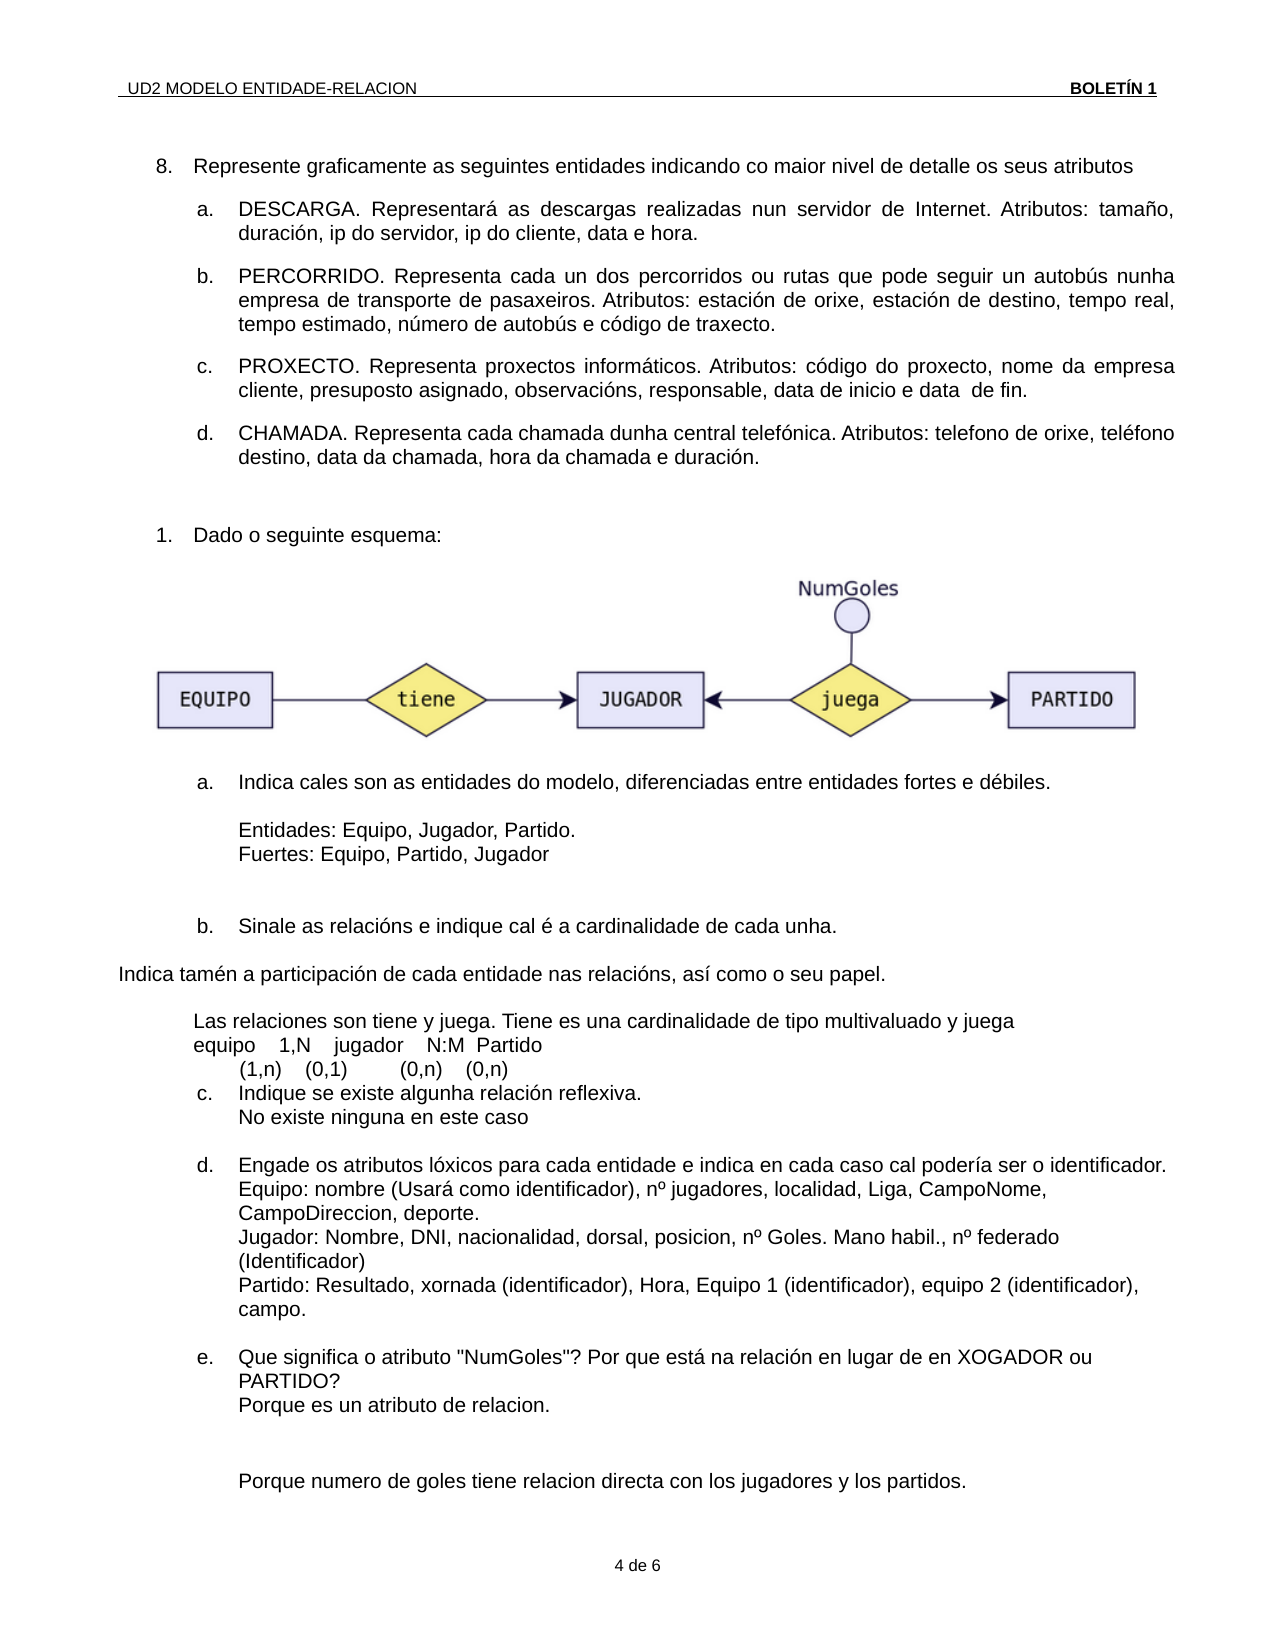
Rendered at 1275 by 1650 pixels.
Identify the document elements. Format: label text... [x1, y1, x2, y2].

list Dado o seguinte esquema: [156, 523, 1176, 547]
list PROXECTO. Representa proxectos informáticos. Atributos: código do proxecto, nome da empresa cliente, presuposto asignado, observacións, responsable, data de inicio e data de fin. [197, 354, 1176, 402]
list DESCARGA. Representará as descargas realizadas nun servidor de Internet. Atributos: tamaño, duración, ip do servidor, ip do cliente, data e hora. [197, 197, 1176, 245]
text Las relaciones son tiene y juega. Tiene es una cardinalidade de tipo multivaluado y juega [118, 1009, 1176, 1033]
text (1,n) (0,1) (0,n) (0,n) [118, 1057, 1176, 1081]
picture [148, 570, 1145, 746]
list Engade os atributos lóxicos para cada entidade e indica en cada caso cal podería ser o identificador. [197, 1153, 1176, 1177]
text Fuertes: Equipo, Partido, Jugador [238, 842, 1176, 866]
list Que significa o atributo "NumGoles"? Por que está na relación en lugar de en XOGADOR ou PARTIDO? [197, 1345, 1176, 1393]
text Entidades: Equipo, Jugador, Partido. [238, 818, 1176, 842]
list Sinale as relacións e indique cal é a cardinalidade de cada unha. [197, 913, 1176, 937]
list Represente graficamente as seguintes entidades indicando co maior nivel de detalle os seus atributos [156, 154, 1176, 178]
text Partido: Resultado, xornada (identificador), Hora, Equipo 1 (identificador), equipo 2 (identificador), campo. [238, 1273, 1176, 1321]
list PERCORRIDO. Representa cada un dos percorridos ou rutas que pode seguir un autobús nunha empresa de transporte de pasaxeiros. Atributos: estación de orixe, estación de destino, tempo real, tempo estimado, número de autobús e código de traxecto. [197, 263, 1176, 335]
text Porque numero de goles tiene relacion directa con los jugadores y los partidos. [238, 1469, 1176, 1493]
list CHAMADA. Representa cada chamada dunha central telefónica. Atributos: telefono de orixe, teléfono destino, data da chamada, hora da chamada e duración. [197, 421, 1176, 469]
text Indica tamén a participación de cada entidade nas relacións, así como o seu papel. [118, 961, 1176, 985]
text Jugador: Nombre, DNI, nacionalidad, dorsal, posicion, nº Goles. Mano habil., nº federado (Identificador) [238, 1225, 1176, 1273]
list Porque es un atributo de relacion. [197, 1393, 1176, 1417]
text Equipo: nombre (Usará como identificador), nº jugadores, localidad, Liga, CampoNome, CampoDireccion, deporte. [238, 1177, 1176, 1225]
list Indica cales son as entidades do modelo, diferenciadas entre entidades fortes e débiles. [197, 770, 1176, 794]
text equipo 1,N jugador N:M Partido [118, 1033, 1176, 1057]
list Indique se existe algunha relación reflexiva. [197, 1081, 1176, 1105]
text No existe ninguna en este caso [238, 1105, 1176, 1129]
